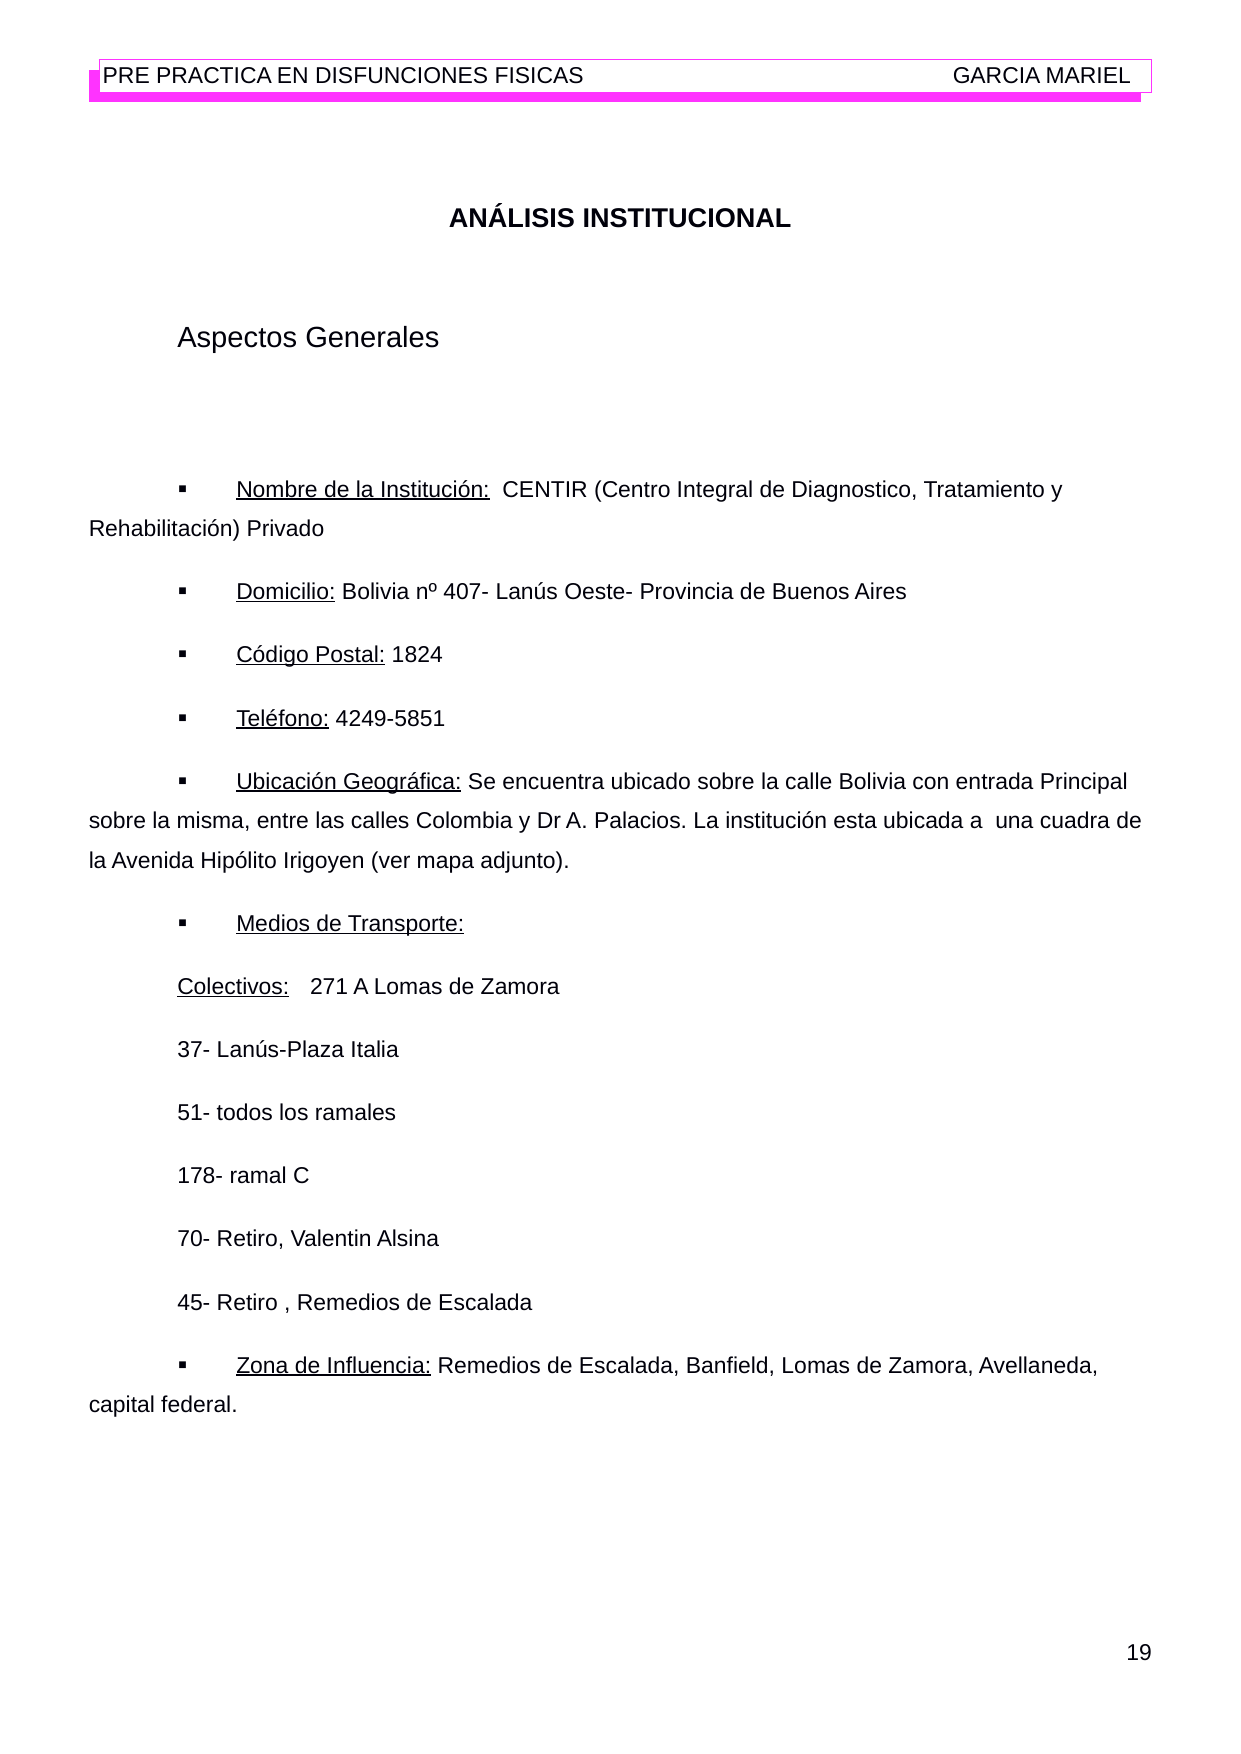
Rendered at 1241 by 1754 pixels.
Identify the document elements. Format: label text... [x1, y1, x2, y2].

list Nombre de la Institución: CENTIR (Centro Integral de Diagnostico, Tratamiento y Rehabilitación) Privado [88, 476, 1152, 541]
text Aspectos Generales [88, 320, 1152, 354]
subtitle ANÁLISIS INSTITUCIONAL [88, 202, 1152, 233]
text 37- Lanús-Plaza Italia [88, 1036, 1152, 1062]
text Colectivos: 271 A Lomas de Zamora [88, 973, 1152, 999]
text 51- todos los ramales [88, 1099, 1152, 1125]
list Medios de Transporte: [88, 910, 1152, 936]
list Código Postal: 1824 [88, 641, 1152, 668]
list Zona de Influencia: Remedios de Escalada, Banfield, Lomas de Zamora, Avellaneda, capital federal. [88, 1352, 1152, 1417]
text 70- Retiro, Valentin Alsina [88, 1225, 1152, 1252]
list Domicilio: Bolivia nº 407- Lanús Oeste- Provincia de Buenos Aires [88, 578, 1152, 604]
list Teléfono: 4249-5851 [88, 704, 1152, 731]
list Ubicación Geográfica: Se encuentra ubicado sobre la calle Bolivia con entrada Principal sobre la misma, entre las calles Colombia y Dr A. Palacios. La institución esta ubicada a una cuadra de la Avenida Hipólito Irigoyen (ver mapa adjunto). [88, 768, 1152, 873]
text 178- ramal C [88, 1162, 1152, 1188]
text 45- Retiro , Remedios de Escalada [88, 1288, 1152, 1315]
